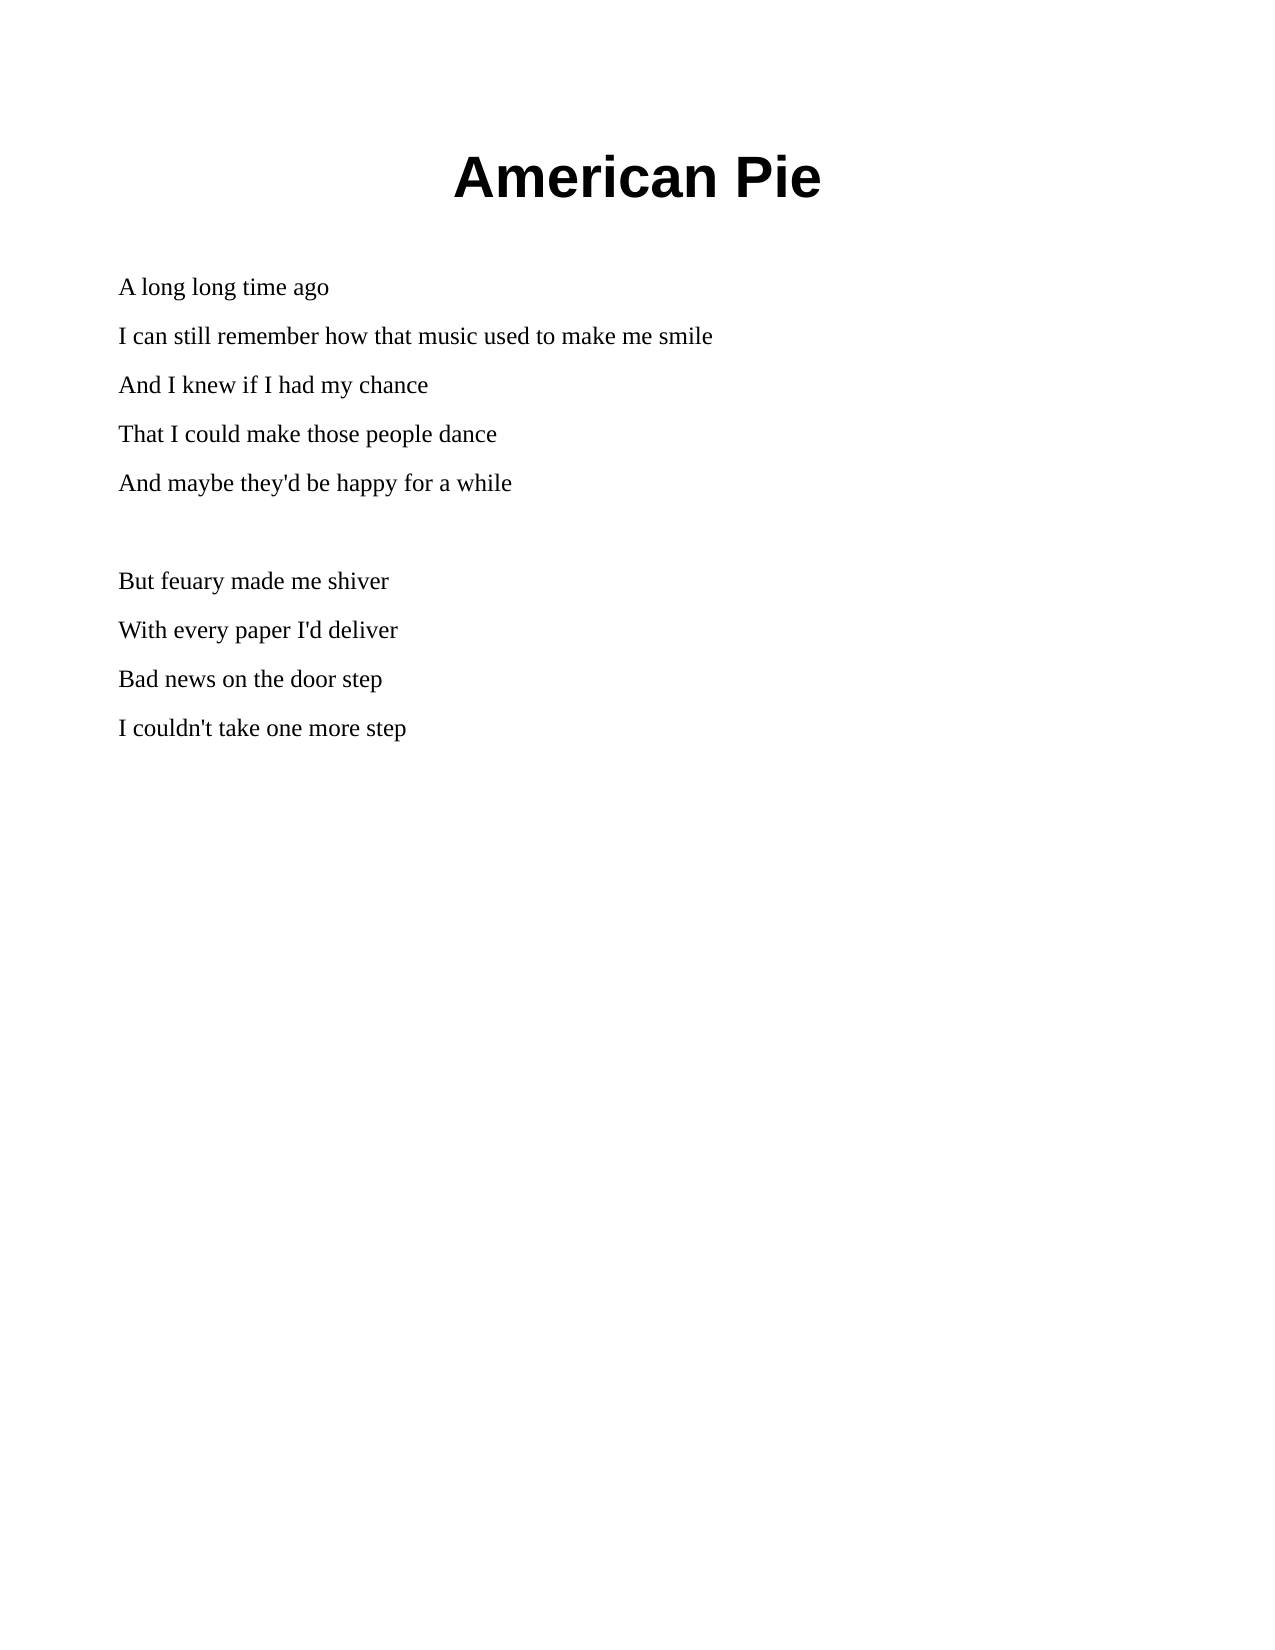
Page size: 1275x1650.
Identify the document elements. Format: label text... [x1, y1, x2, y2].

text Bad news on the door step [118, 664, 1157, 693]
text But feuary made me shiver [118, 566, 1157, 595]
text A long long time ago [118, 272, 1157, 301]
text That I could make those people dance [118, 419, 1157, 448]
text With every paper I'd deliver [118, 615, 1157, 644]
text I couldn't take one more step [118, 713, 1157, 742]
text I can still remember how that music used to make me smile [118, 321, 1157, 349]
text And I knew if I had my chance [118, 370, 1157, 399]
text And maybe they'd be happy for a while [118, 468, 1157, 497]
title American Pie [118, 143, 1157, 210]
